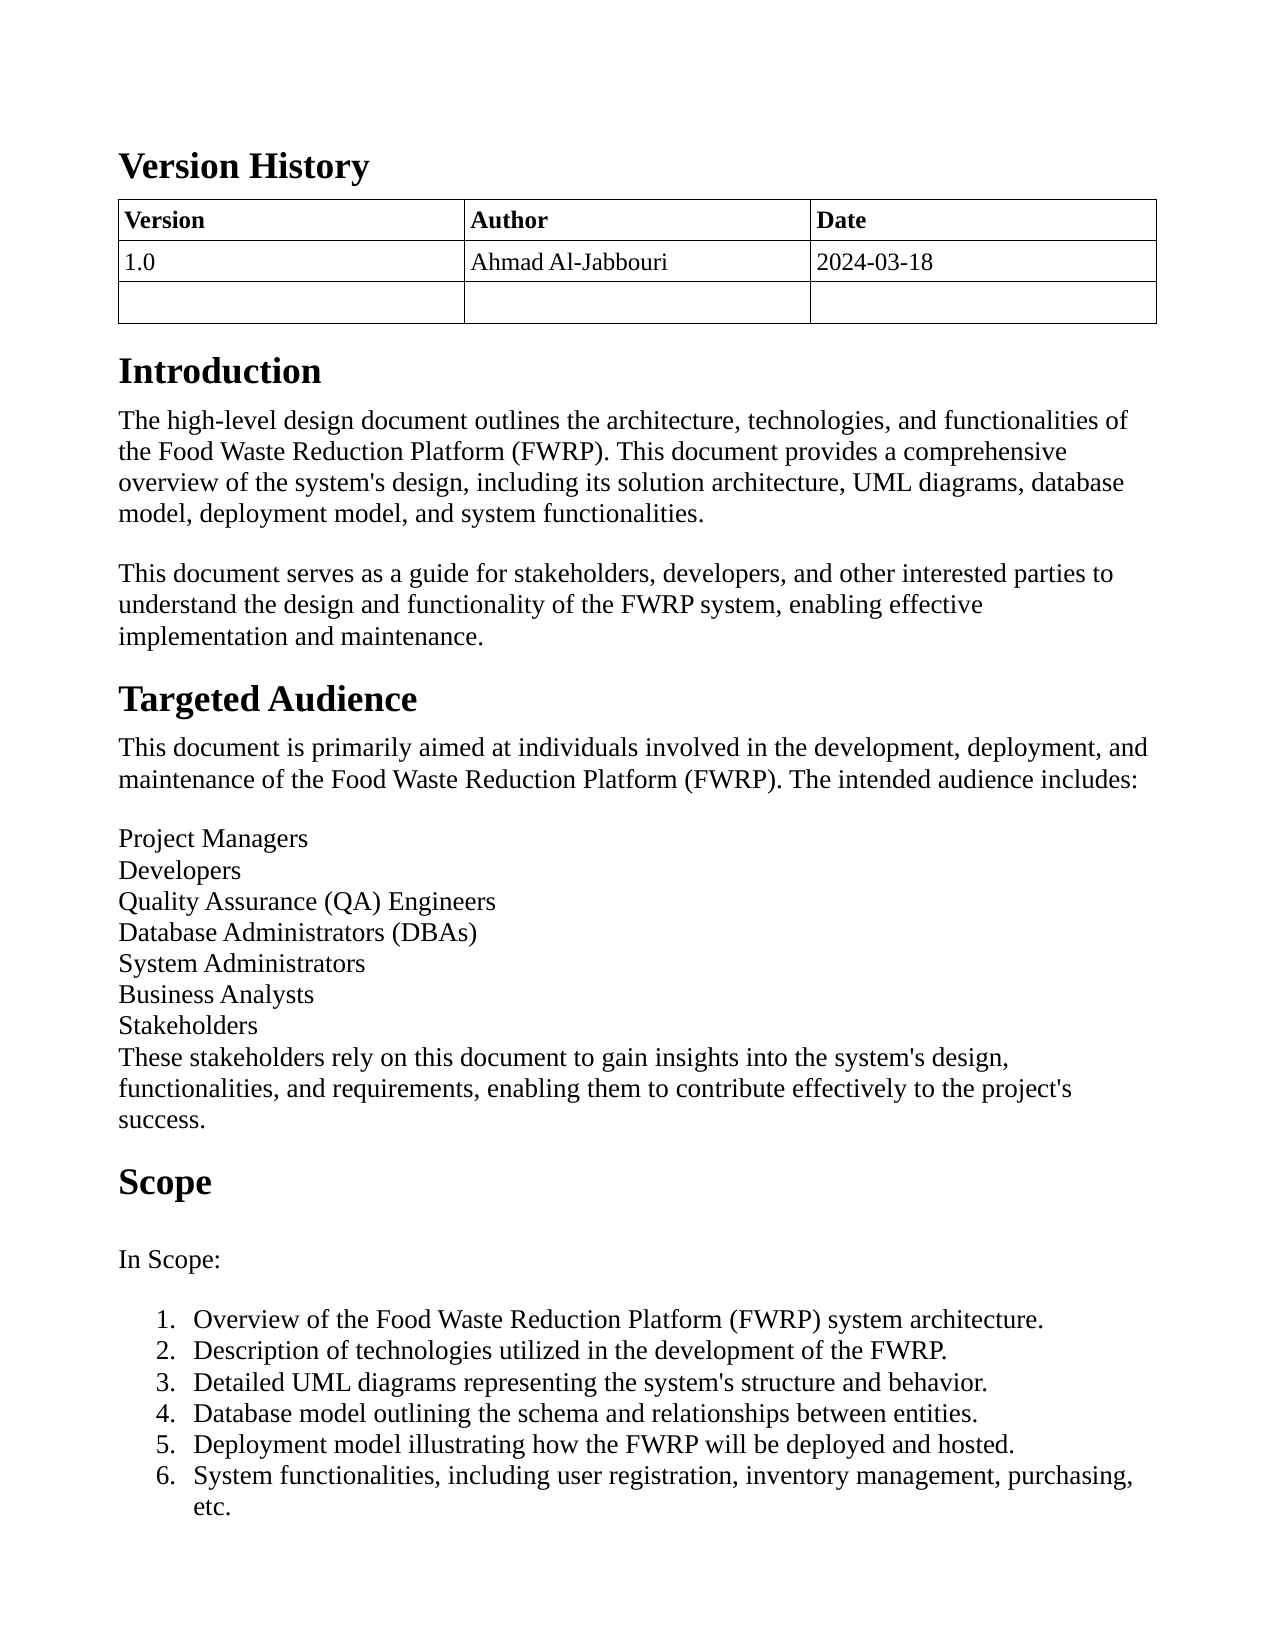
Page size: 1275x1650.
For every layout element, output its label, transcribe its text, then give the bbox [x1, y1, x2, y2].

table_cell [465, 282, 810, 322]
text Business Analysts [118, 978, 1157, 1009]
text Quality Assurance (QA) Engineers [118, 885, 1157, 916]
text System Administrators [118, 947, 1157, 978]
list Description of technologies utilized in the development of the FWRP. [156, 1334, 1157, 1366]
text These stakeholders rely on this document to gain insights into the system's design, functionalities, and requirements, enabling them to contribute effectively to the project's success. [118, 1041, 1157, 1134]
text The high-level design document outlines the architecture, technologies, and functionalities of the Food Waste Reduction Platform (FWRP). This document provides a comprehensive overview of the system's design, including its solution architecture, UML diagrams, database model, deployment model, and system functionalities. [118, 404, 1157, 529]
table_cell 1.0 [119, 241, 464, 281]
subtitle Scope [118, 1159, 1157, 1202]
list Detailed UML diagrams representing the system's structure and behavior. [156, 1366, 1157, 1397]
table_cell Ahmad Al-Jabbouri [465, 241, 810, 281]
text Developers [118, 854, 1157, 885]
table_header Author [465, 200, 810, 240]
list Overview of the Food Waste Reduction Platform (FWRP) system architecture. [156, 1303, 1157, 1334]
table_header Version [119, 200, 464, 240]
text This document serves as a guide for stakeholders, developers, and other interested parties to understand the design and functionality of the FWRP system, enabling effective implementation and maintenance. [118, 557, 1157, 651]
subtitle Introduction [118, 348, 1157, 392]
subtitle Version History [118, 143, 1157, 186]
subtitle Targeted Audience [118, 676, 1157, 719]
table_header Date [811, 200, 1156, 240]
list System functionalities, including user registration, inventory management, purchasing, etc. [156, 1459, 1157, 1521]
table_cell [811, 282, 1156, 322]
text Project Managers [118, 823, 1157, 854]
table_cell [119, 282, 464, 322]
list Deployment model illustrating how the FWRP will be deployed and hosted. [156, 1428, 1157, 1459]
table_cell 2024-03-18 [811, 241, 1156, 281]
text This document is primarily aimed at individuals involved in the development, deployment, and maintenance of the Food Waste Reduction Platform (FWRP). The intended audience includes: [118, 732, 1157, 794]
text Stakeholders [118, 1009, 1157, 1041]
text In Scope: [118, 1243, 1157, 1274]
text Database Administrators (DBAs) [118, 916, 1157, 947]
list Database model outlining the schema and relationships between entities. [156, 1397, 1157, 1428]
